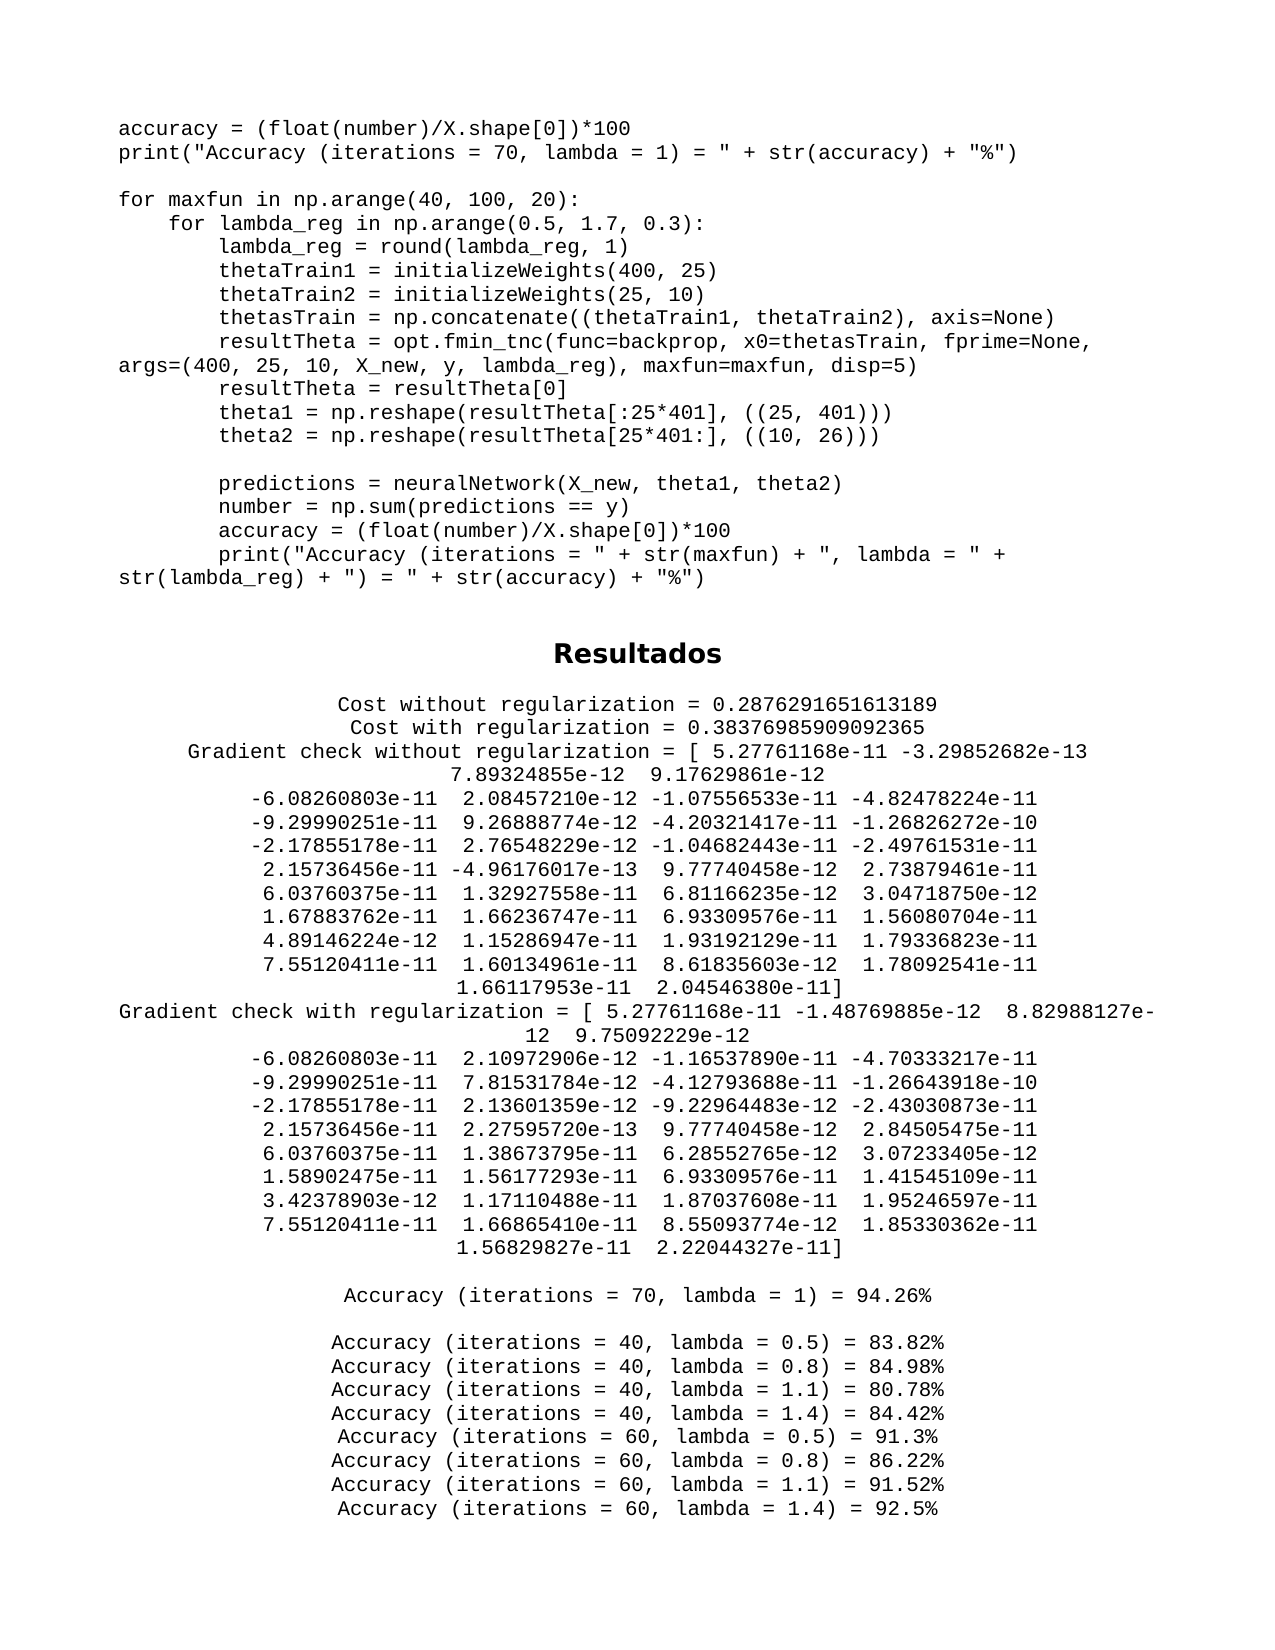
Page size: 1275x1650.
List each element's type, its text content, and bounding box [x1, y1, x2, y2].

text print("Accuracy (iterations = " + str(maxfun) + ", lambda = " + str(lambda_reg) + ") = " + str(accuracy) + "%") [118, 544, 1157, 591]
text Cost with regularization = 0.38376985909092365 [118, 717, 1157, 741]
text theta1 = np.reshape(resultTheta[:25*401], ((25, 401))) [118, 402, 1157, 426]
text thetasTrain = np.concatenate((thetaTrain1, thetaTrain2), axis=None) [118, 307, 1157, 331]
text 1.66117953e-11 2.04546380e-11] [118, 977, 1157, 1001]
text predictions = neuralNetwork(X_new, theta1, theta2) [118, 473, 1157, 496]
text 3.42378903e-12 1.17110488e-11 1.87037608e-11 1.95246597e-11 [118, 1190, 1157, 1214]
text thetaTrain1 = initializeWeights(400, 25) [118, 260, 1157, 284]
text -6.08260803e-11 2.08457210e-12 -1.07556533e-11 -4.82478224e-11 [118, 788, 1157, 812]
text Resultados [118, 638, 1157, 670]
text Cost without regularization = 0.2876291651613189 [118, 693, 1157, 717]
text theta2 = np.reshape(resultTheta[25*401:], ((10, 26))) [118, 426, 1157, 449]
text Accuracy (iterations = 40, lambda = 0.8) = 84.98% [118, 1356, 1157, 1379]
text thetaTrain2 = initializeWeights(25, 10) [118, 284, 1157, 307]
text Accuracy (iterations = 40, lambda = 1.1) = 80.78% [118, 1379, 1157, 1403]
text -9.29990251e-11 7.81531784e-12 -4.12793688e-11 -1.26643918e-10 [118, 1072, 1157, 1096]
text -6.08260803e-11 2.10972906e-12 -1.16537890e-11 -4.70333217e-11 [118, 1048, 1157, 1072]
text 1.56829827e-11 2.22044327e-11] [118, 1237, 1157, 1261]
text resultTheta = opt.fmin_tnc(func=backprop, x0=thetasTrain, fprime=None, args=(400, 25, 10, X_new, y, lambda_reg), maxfun=maxfun, disp=5) [118, 331, 1157, 378]
text accuracy = (float(number)/X.shape[0])*100 [118, 520, 1157, 544]
text Accuracy (iterations = 60, lambda = 1.1) = 91.52% [118, 1474, 1157, 1497]
text lambda_reg = round(lambda_reg, 1) [118, 236, 1157, 260]
text for lambda_reg in np.arange(0.5, 1.7, 0.3): [118, 213, 1157, 236]
text print("Accuracy (iterations = 70, lambda = 1) = " + str(accuracy) + "%") [118, 142, 1157, 165]
text 1.58902475e-11 1.56177293e-11 6.93309576e-11 1.41545109e-11 [118, 1166, 1157, 1190]
text -9.29990251e-11 9.26888774e-12 -4.20321417e-11 -1.26826272e-10 [118, 812, 1157, 835]
text 7.55120411e-11 1.60134961e-11 8.61835603e-12 1.78092541e-11 [118, 954, 1157, 977]
text 6.03760375e-11 1.32927558e-11 6.81166235e-12 3.04718750e-12 [118, 883, 1157, 906]
text -2.17855178e-11 2.13601359e-12 -9.22964483e-12 -2.43030873e-11 [118, 1096, 1157, 1119]
text Accuracy (iterations = 60, lambda = 0.8) = 86.22% [118, 1450, 1157, 1474]
text Accuracy (iterations = 70, lambda = 1) = 94.26% [118, 1285, 1157, 1308]
text Accuracy (iterations = 60, lambda = 0.5) = 91.3% [118, 1427, 1157, 1450]
text number = np.sum(predictions == y) [118, 496, 1157, 520]
text Gradient check without regularization = [ 5.27761168e-11 -3.29852682e-13 7.89324855e-12 9.17629861e-12 [118, 741, 1157, 788]
text -2.17855178e-11 2.76548229e-12 -1.04682443e-11 -2.49761531e-11 [118, 835, 1157, 859]
text 1.67883762e-11 1.66236747e-11 6.93309576e-11 1.56080704e-11 [118, 906, 1157, 930]
text Accuracy (iterations = 40, lambda = 0.5) = 83.82% [118, 1332, 1157, 1356]
text 6.03760375e-11 1.38673795e-11 6.28552765e-12 3.07233405e-12 [118, 1143, 1157, 1166]
text Accuracy (iterations = 60, lambda = 1.4) = 92.5% [118, 1497, 1157, 1521]
text accuracy = (float(number)/X.shape[0])*100 [118, 118, 1157, 142]
text 2.15736456e-11 2.27595720e-13 9.77740458e-12 2.84505475e-11 [118, 1119, 1157, 1143]
text 4.89146224e-12 1.15286947e-11 1.93192129e-11 1.79336823e-11 [118, 930, 1157, 954]
text 7.55120411e-11 1.66865410e-11 8.55093774e-12 1.85330362e-11 [118, 1214, 1157, 1237]
text Accuracy (iterations = 40, lambda = 1.4) = 84.42% [118, 1403, 1157, 1427]
text for maxfun in np.arange(40, 100, 20): [118, 189, 1157, 213]
text resultTheta = resultTheta[0] [118, 378, 1157, 402]
text Gradient check with regularization = [ 5.27761168e-11 -1.48769885e-12 8.82988127e-12 9.75092229e-12 [118, 1001, 1157, 1048]
text 2.15736456e-11 -4.96176017e-13 9.77740458e-12 2.73879461e-11 [118, 859, 1157, 883]
